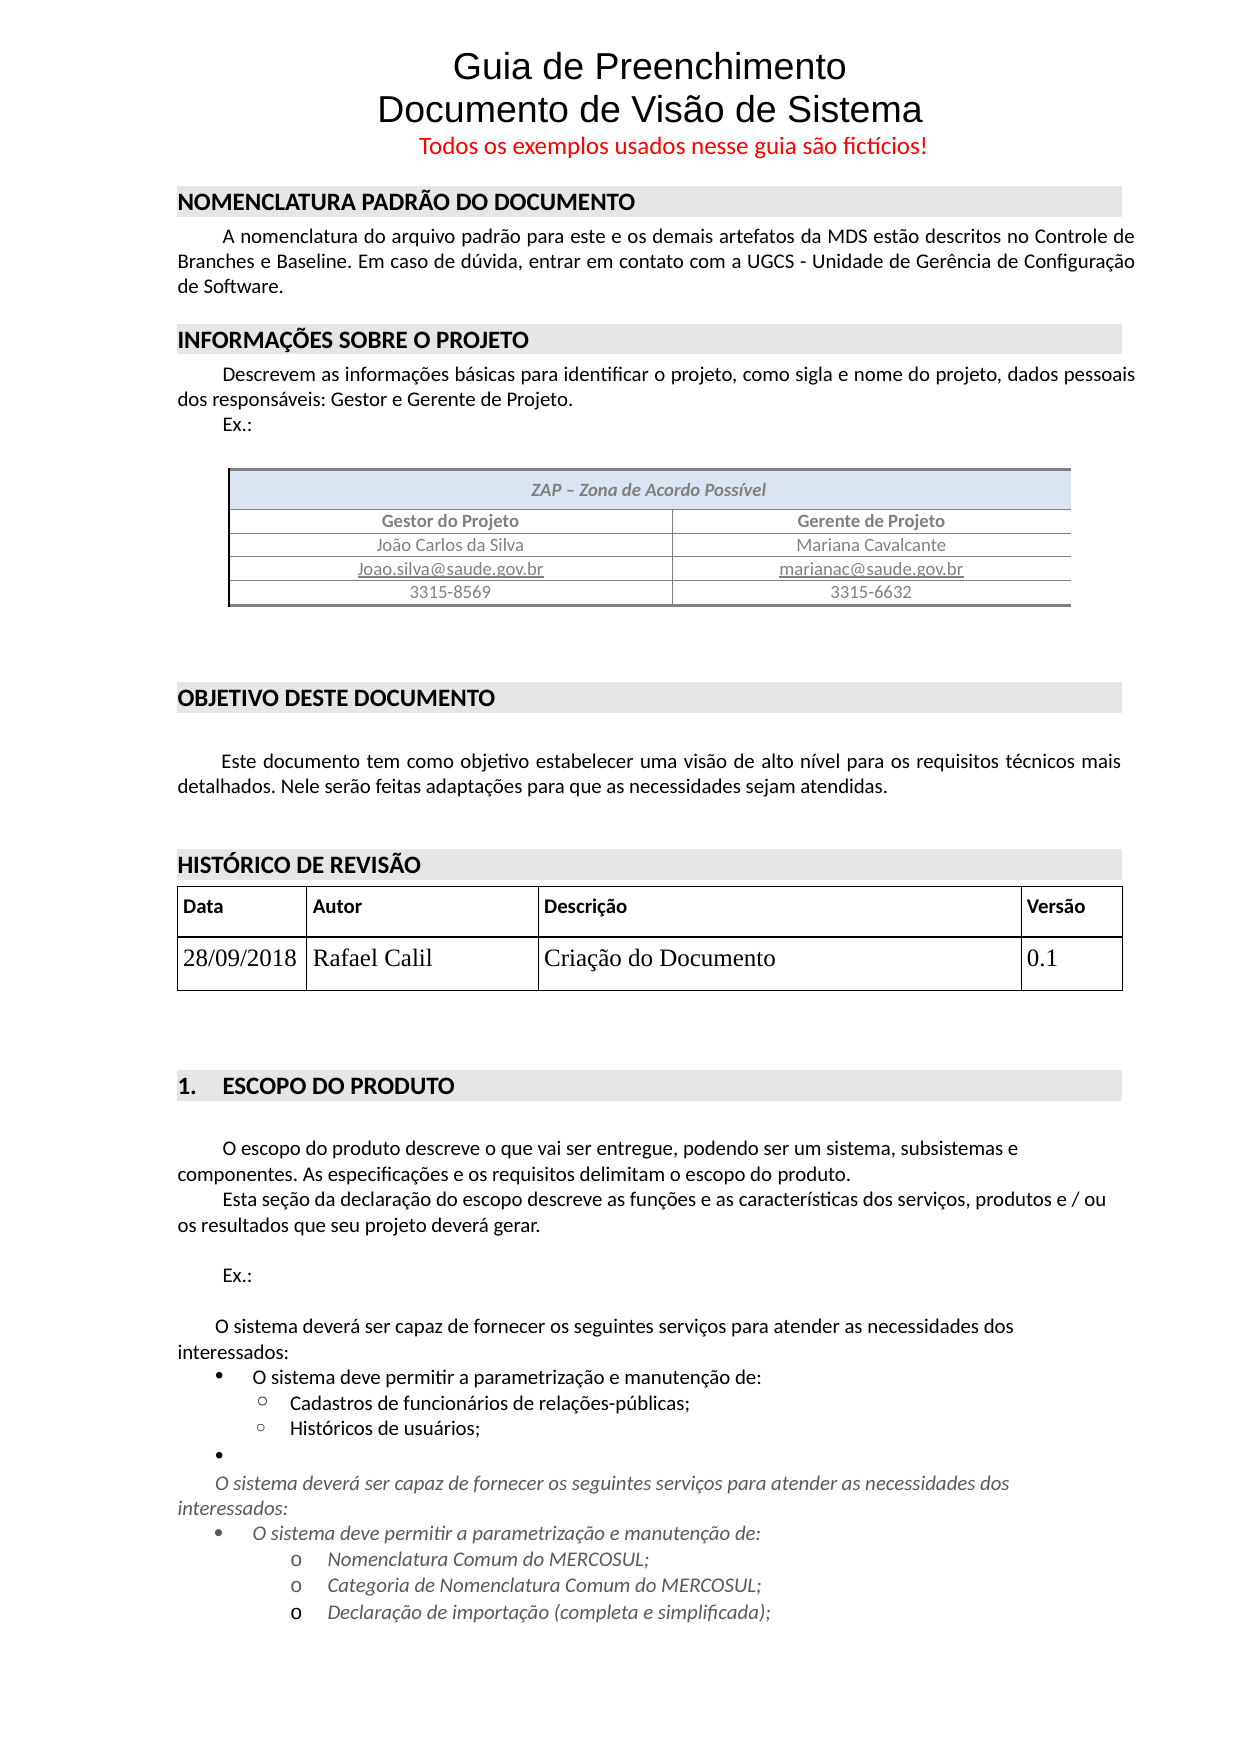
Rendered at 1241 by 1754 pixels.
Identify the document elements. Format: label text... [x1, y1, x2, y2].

list Categoria de Nomenclatura Comum do MERCOSUL; [290, 1572, 1122, 1599]
table_cell Gerente de Projeto [673, 510, 1071, 533]
list O sistema deve permitir a parametrização e manutenção de: [215, 1364, 1122, 1390]
list Históricos de usuários; [252, 1416, 1122, 1441]
table_cell marianac@saude.gov.br [673, 557, 1071, 580]
list Nomenclatura Comum do MERCOSUL; [290, 1546, 1122, 1572]
table_header ZAP – Zona de Acordo Possível [230, 471, 1071, 509]
text Descrevem as informações básicas para identificar o projeto, como sigla e nome do projeto, dados pessoais dos responsáveis: Gestor e Gerente de Projeto. [177, 361, 1137, 412]
table_cell Criação do Documento [539, 938, 1021, 990]
table_cell 3315-6632 [673, 581, 1071, 603]
subtitle NOMENCLATURA PADRÃO DO DOCUMENTO [177, 186, 1122, 217]
subtitle ESCOPO DO PRODUTO [177, 1070, 1122, 1101]
table_header Versão [1022, 887, 1122, 936]
subtitle OBJETIVO DESTE DOCUMENTO [177, 682, 1122, 713]
list Declaração de importação (completa e simplificada); [290, 1599, 1122, 1625]
subtitle INFORMAÇÕES SOBRE O PROJETO [177, 324, 1122, 354]
table_cell Gestor do Projeto [230, 510, 672, 533]
table_header Descrição [539, 887, 1021, 936]
text Todos os exemplos usados nesse guia são fictícios! [177, 131, 1115, 161]
table_cell Rafael Calil [307, 938, 538, 990]
table_header Data [178, 887, 306, 936]
list Cadastros de funcionários de relações-públicas; [252, 1390, 1122, 1416]
text Ex.: [177, 1263, 1122, 1288]
text O sistema deverá ser capaz de fornecer os seguintes serviços para atender as necessidades dos interessados: [177, 1470, 1122, 1521]
table_cell João Carlos da Silva [230, 534, 672, 556]
table_cell 0.1 [1022, 938, 1122, 990]
subtitle HISTÓRICO DE REVISÃO [177, 849, 1122, 880]
text O sistema deverá ser capaz de fornecer os seguintes serviços para atender as necessidades dos interessados: [177, 1313, 1122, 1364]
table_header Autor [307, 887, 538, 936]
text Este documento tem como objetivo estabelecer uma visão de alto nível para os requisitos técnicos mais detalhados. Nele serão feitas adaptações para que as necessidades sejam atendidas. [177, 748, 1122, 799]
list O sistema deve permitir a parametrização e manutenção de: [215, 1521, 1122, 1546]
table_cell Joao.silva@saude.gov.br [230, 557, 672, 580]
text Documento de Visão de Sistema [162, 87, 1137, 131]
text Ex.: [177, 412, 1137, 437]
text O escopo do produto descreve o que vai ser entregue, podendo ser um sistema, subsistemas e componentes. As especificações e os requisitos delimitam o escopo do produto. [177, 1136, 1122, 1186]
table_cell Mariana Cavalcante [673, 534, 1071, 556]
table_cell 28/09/2018 [178, 938, 306, 990]
text A nomenclatura do arquivo padrão para este e os demais artefatos da MDS estão descritos no Controle de Branches e Baseline. Em caso de dúvida, entrar em contato com a UGCS - Unidade de Gerência de Configuração de Software. [177, 223, 1137, 299]
text Esta seção da declaração do escopo descreve as funções e as características dos serviços, produtos e / ou os resultados que seu projeto deverá gerar. [177, 1186, 1122, 1237]
table_cell 3315-8569 [230, 581, 672, 603]
text Guia de Preenchimento [162, 44, 1137, 87]
